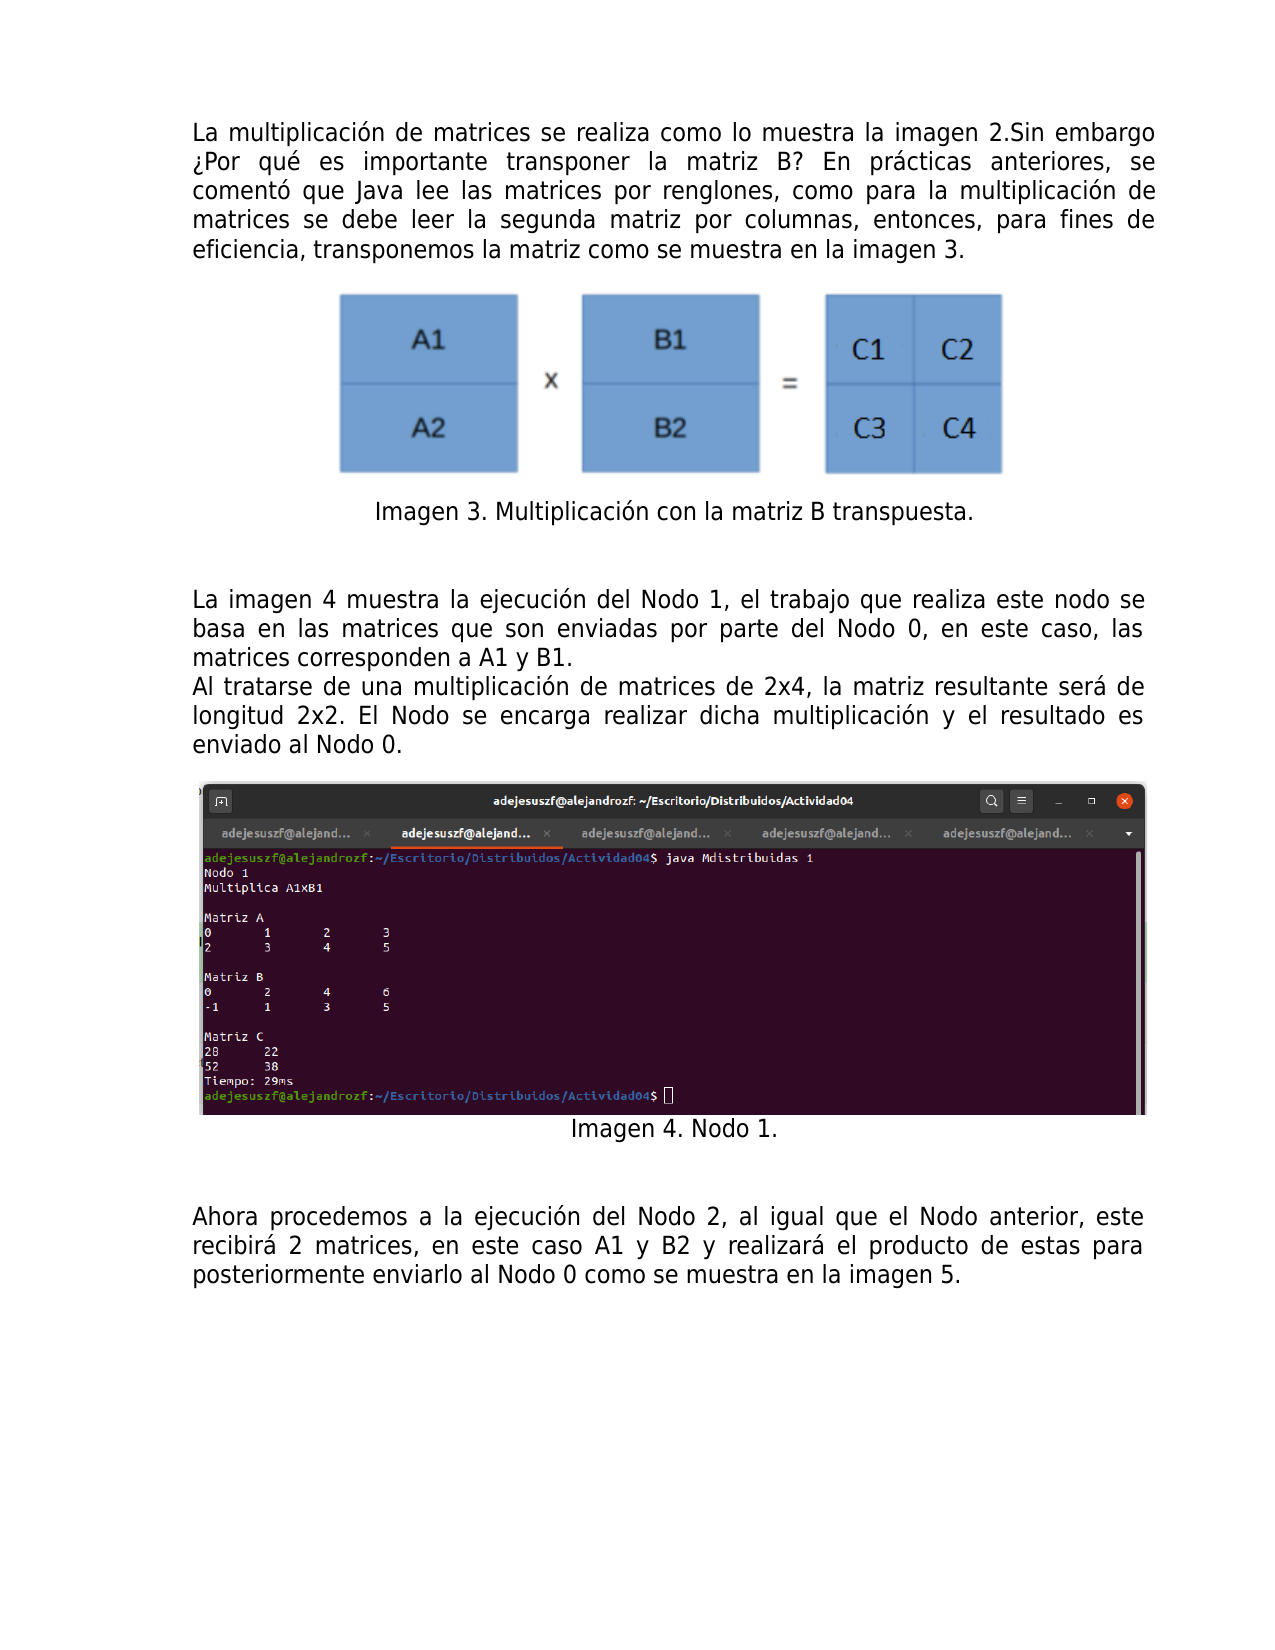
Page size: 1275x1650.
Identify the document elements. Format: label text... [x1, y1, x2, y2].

text Imagen 4. Nodo 1. [118, 760, 1157, 1143]
text Ahora procedemos a la ejecución del Nodo 2, al igual que el Nodo anterior, este recibirá 2 matrices, en este caso A1 y B2 y realizará el producto de estas para posteriormente enviarlo al Nodo 0 como se muestra en la imagen 5. [118, 1202, 1157, 1289]
picture [328, 281, 1013, 484]
text Imagen 3. Multiplicación con la matriz B transpuesta. [118, 497, 1157, 526]
text La imagen 4 muestra la ejecución del Nodo 1, el trabajo que realiza este nodo se basa en las matrices que son enviadas por parte del Nodo 0, en este caso, las matrices corresponden a A1 y B1. [118, 585, 1157, 672]
text La multiplicación de matrices se realiza como lo muestra la imagen 2.Sin embargo ¿Por qué es importante transponer la matriz B? En prácticas anteriores, se comentó que Java lee las matrices por renglones, como para la multiplicación de matrices se debe leer la segunda matriz por columnas, entonces, para fines de eficiencia, transponemos la matriz como se muestra en la imagen 3. [118, 118, 1157, 264]
picture [199, 781, 1148, 1115]
text Al tratarse de una multiplicación de matrices de 2x4, la matriz resultante será de longitud 2x2. El Nodo se encarga realizar dicha multiplicación y el resultado es enviado al Nodo 0. [118, 672, 1157, 760]
